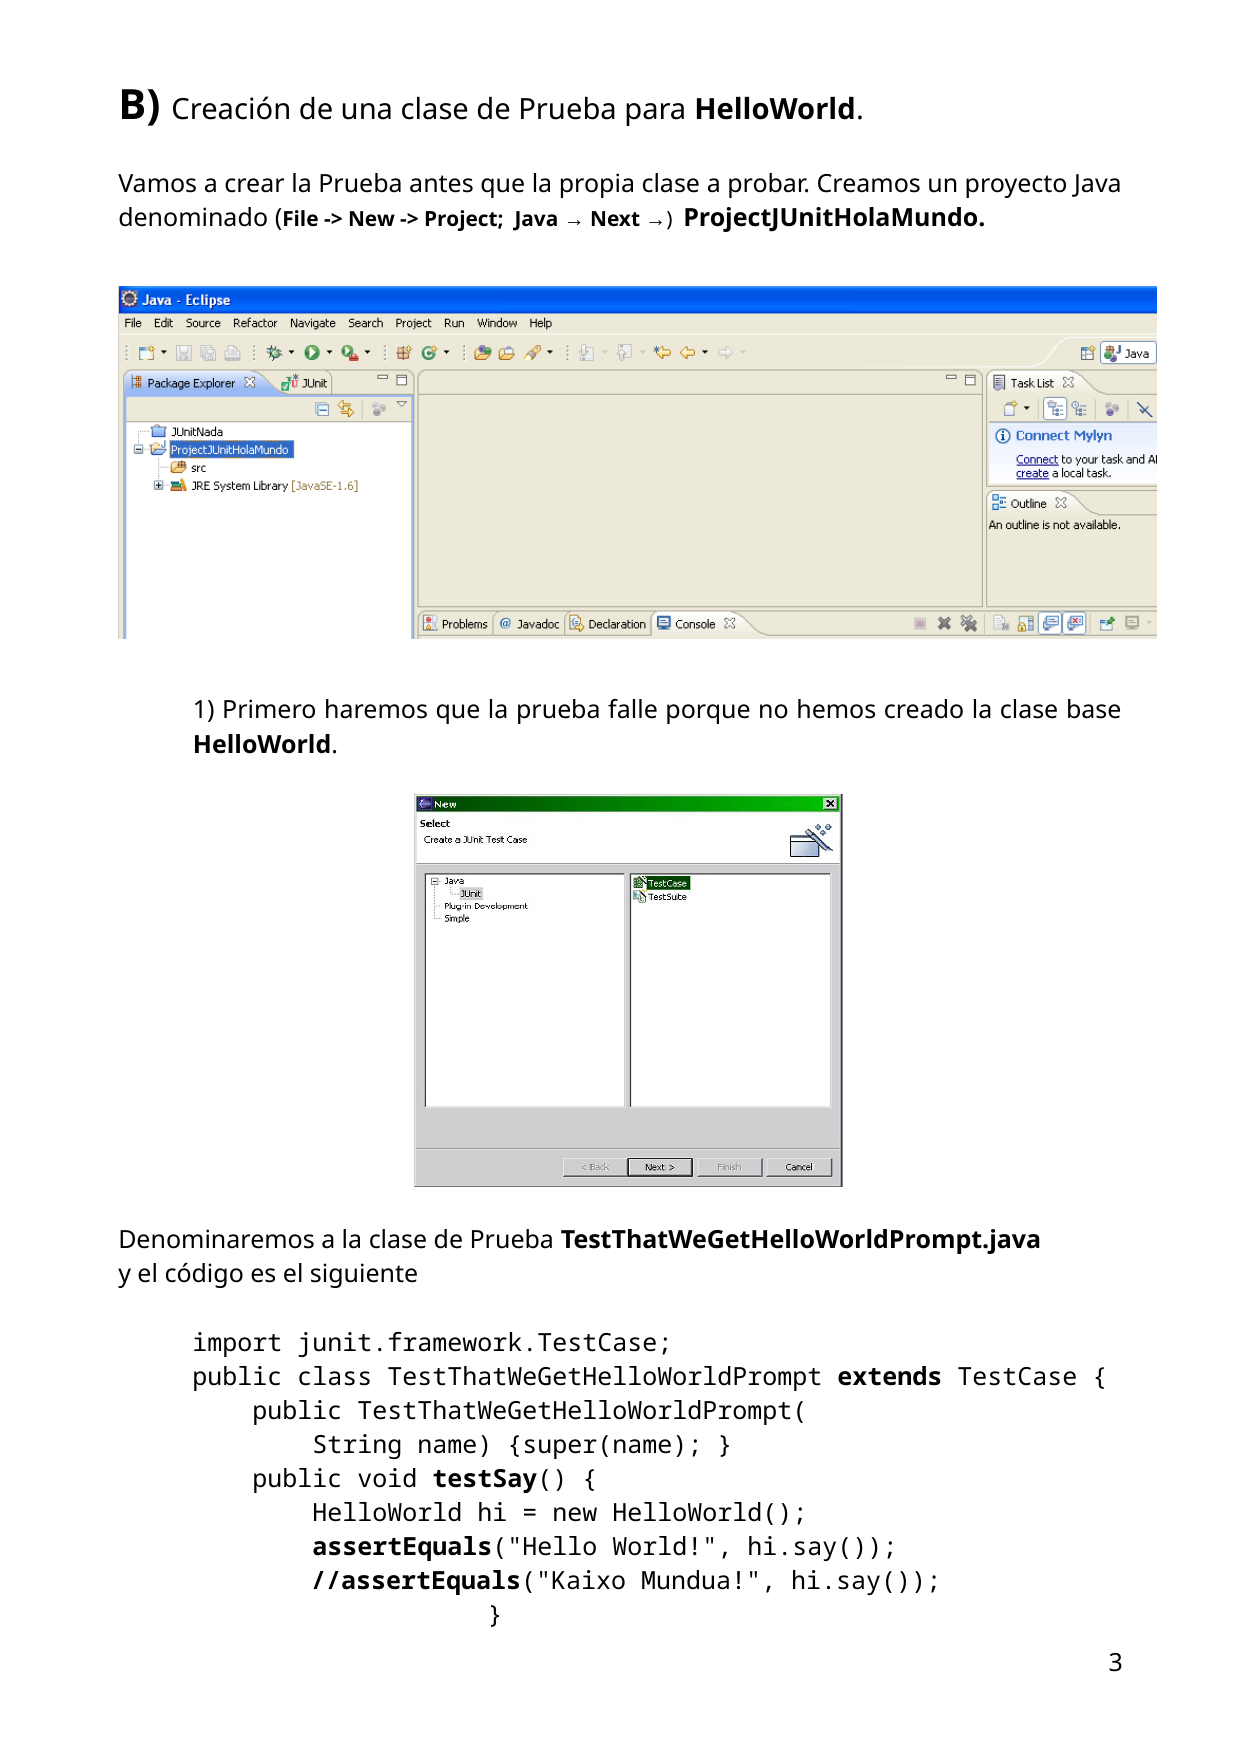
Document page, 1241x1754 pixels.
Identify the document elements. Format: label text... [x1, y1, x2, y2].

text } [192, 1597, 1122, 1631]
text HelloWorld hi = new HelloWorld(); [192, 1494, 1122, 1529]
text y el código es el siguiente [118, 1256, 1122, 1290]
text public class TestThatWeGetHelloWorldPrompt extends TestCase { [192, 1358, 1122, 1392]
text String name) {super(name); } [192, 1426, 1122, 1461]
text assertEquals("Hello World!", hi.say()); [192, 1529, 1122, 1563]
text Denominaremos a la clase de Prueba TestThatWeGetHelloWorldPrompt.java [118, 1222, 1122, 1256]
text B) Creación de una clase de Prueba para HelloWorld. [118, 75, 1122, 132]
text public TestThatWeGetHelloWorldPrompt( [192, 1392, 1122, 1426]
text Vamos a crear la Prueba antes que la propia clase a probar. Creamos un proyecto Java denominado (File -> New -> Project; Java → Next →) ProjectJUnitHolaMundo. [118, 166, 1122, 234]
text public void testSay() { [192, 1461, 1122, 1494]
text 1) Primero haremos que la prueba falle porque no hemos creado la clase base HelloWorld. [121, 692, 1122, 760]
text import junit.framework.TestCase; [192, 1324, 1122, 1358]
text //assertEquals("Kaixo Mundua!", hi.say()); [192, 1563, 1122, 1597]
